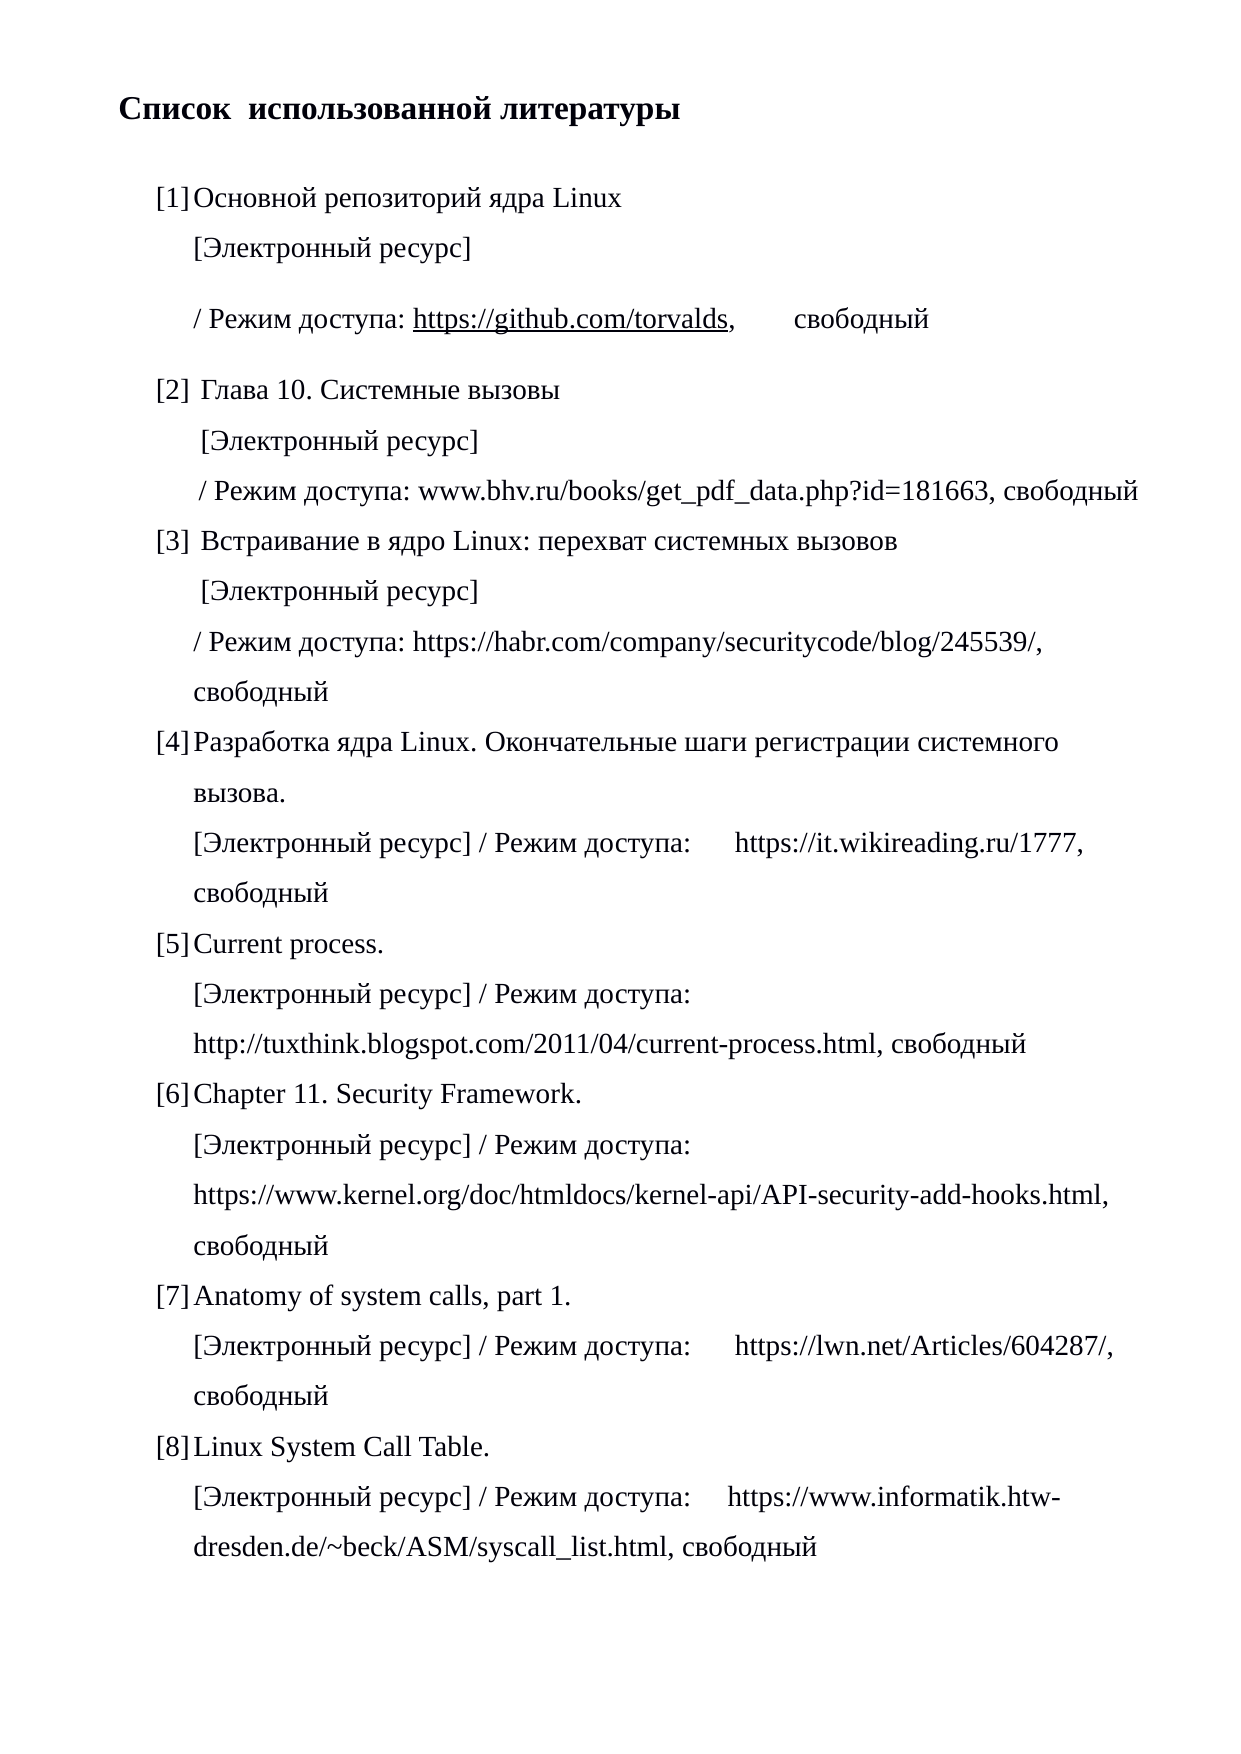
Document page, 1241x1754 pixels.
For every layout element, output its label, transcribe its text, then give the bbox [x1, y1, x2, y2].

list [Электронный ресурс] / Режим доступа: https://www.informatik.htw-dresden.de/~beck/ASM/syscall_list.html, свободный [193, 1479, 1152, 1563]
list Разработка ядра Linux. Окончательные шаги регистрации системного вызова. [156, 724, 1152, 808]
text / Режим доступа: www.bhv.ru/books/get_pdf_data.php?id=181663, свободный [118, 473, 1152, 506]
list / Режим доступа: https://habr.com/company/securitycode/blog/245539/, свободный [193, 624, 1152, 708]
list Linux System Call Table. [156, 1429, 1152, 1462]
list [Электронный ресурс] / Режим доступа: https://www.kernel.org/doc/htmldocs/kernel-api/API-security-add-hooks.html, свободный [193, 1127, 1152, 1261]
list [Электронный ресурс] / Режим доступа: https://it.wikireading.ru/1777, свободный [193, 825, 1152, 909]
text [Электронный ресурс] [189, 230, 1152, 263]
list [Электронный ресурс] [193, 573, 1152, 607]
list [Электронный ресурс] / Режим доступа: http://tuxthink.blogspot.com/2011/04/current-process.html, свободный [193, 976, 1152, 1060]
list Глава 10. Системные вызовы [156, 372, 1152, 406]
list Основной репозиторий ядра Linux [156, 180, 1152, 213]
list Встраивание в ядро Linux: перехват системных вызовов [156, 523, 1152, 557]
list Chapter 11. Security Framework. [156, 1077, 1152, 1110]
text / Режим доступа: https://github.com/torvalds, свободный [189, 301, 1152, 335]
list [Электронный ресурс] / Режим доступа: https://lwn.net/Articles/604287/, свободный [193, 1328, 1152, 1412]
list Current process. [156, 926, 1152, 959]
list Anatomy of system calls, part 1. [156, 1278, 1152, 1311]
list [Электронный ресурс] [193, 423, 1152, 456]
subtitle Список использованной литературы [118, 89, 1152, 127]
